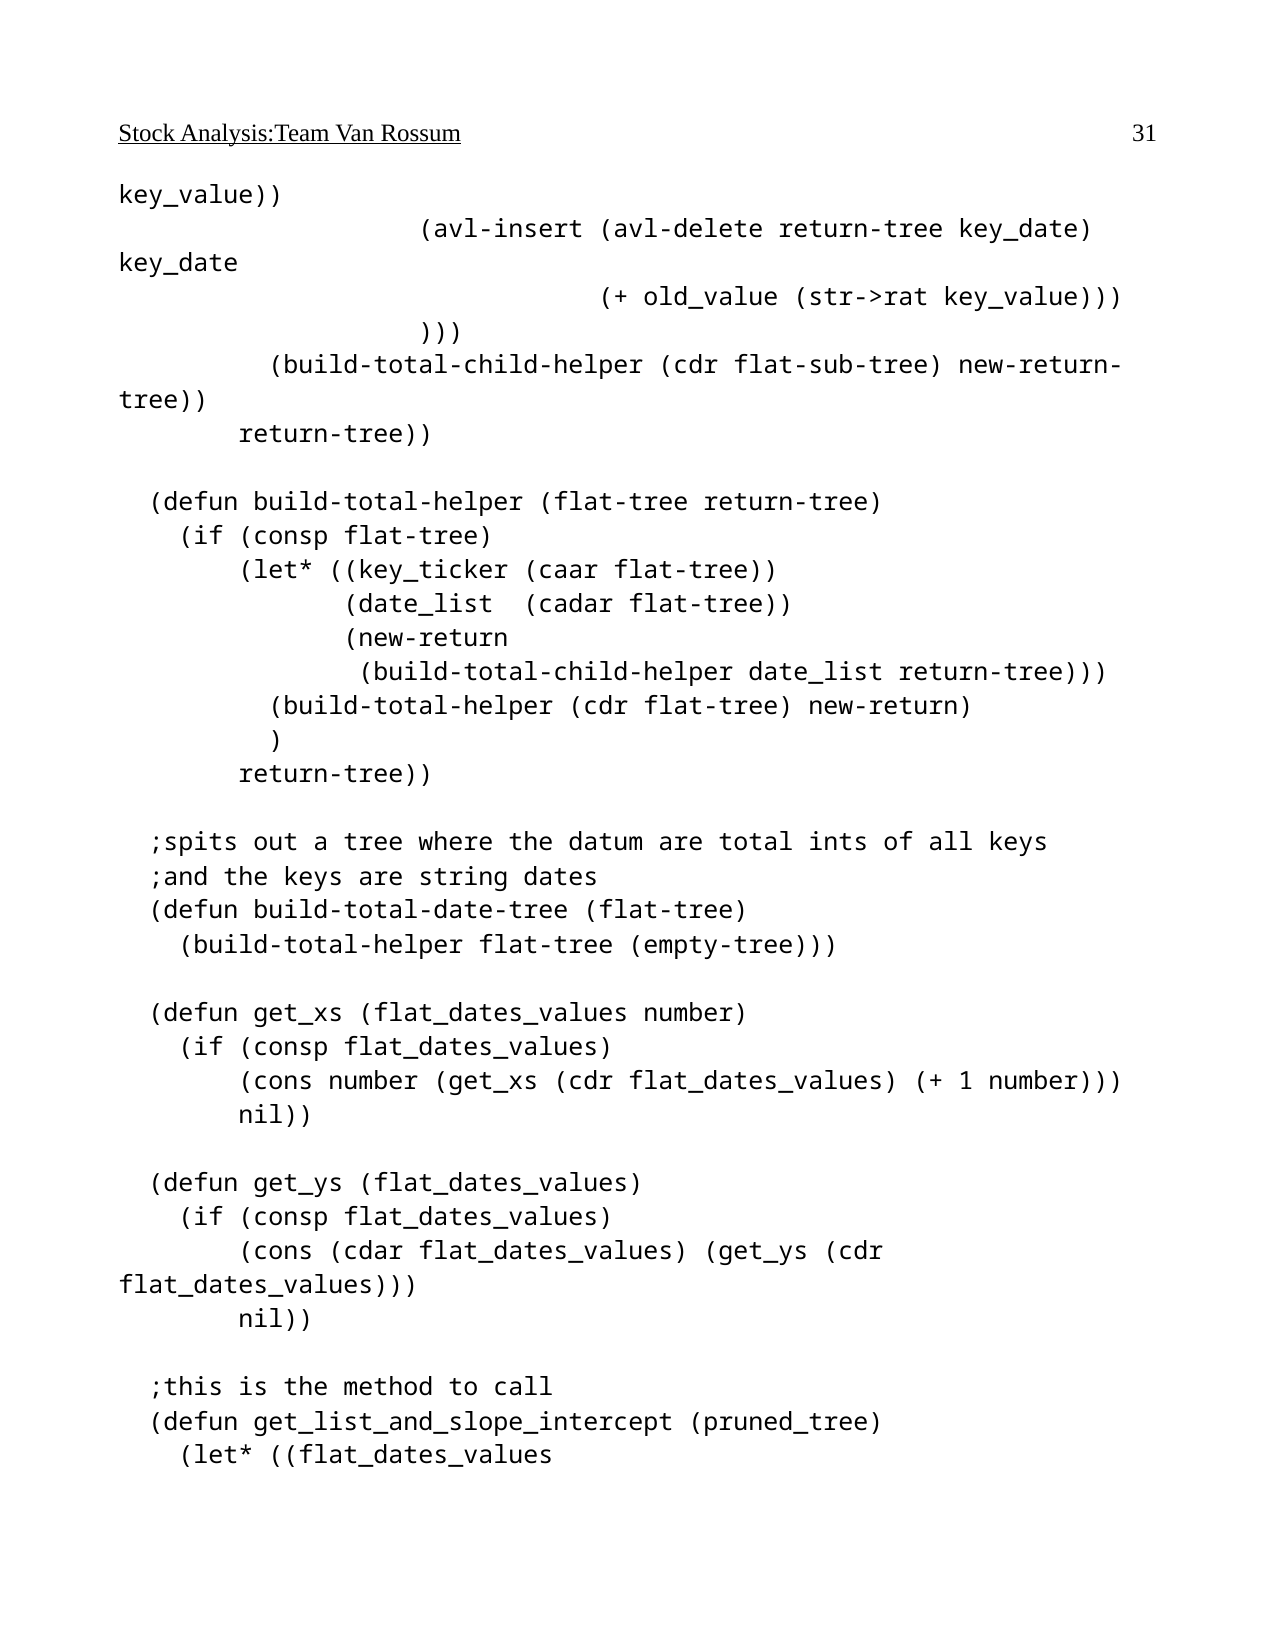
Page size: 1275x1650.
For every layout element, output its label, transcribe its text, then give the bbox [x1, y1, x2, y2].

text (build-total-helper (cdr flat-tree) new-return) [118, 688, 1157, 722]
text (defun build-total-date-tree (flat-tree) [118, 892, 1157, 926]
text key_value)) [118, 177, 1157, 211]
text (cons number (get_xs (cdr flat_dates_values) (+ 1 number))) [118, 1062, 1157, 1097]
text return-tree)) [118, 415, 1157, 449]
text ;and the keys are string dates [118, 858, 1157, 892]
text (defun get_ys (flat_dates_values) [118, 1165, 1157, 1199]
text (cons (cdar flat_dates_values) (get_ys (cdr flat_dates_values))) [118, 1233, 1157, 1301]
text return-tree)) [118, 756, 1157, 790]
text (build-total-child-helper (cdr flat-sub-tree) new-return-tree)) [118, 347, 1157, 415]
text (defun get_xs (flat_dates_values number) [118, 994, 1157, 1028]
text (new-return [118, 620, 1157, 654]
text (if (consp flat_dates_values) [118, 1199, 1157, 1233]
text (date_list (cadar flat-tree)) [118, 586, 1157, 620]
text (avl-insert (avl-delete return-tree key_date) key_date [118, 211, 1157, 279]
text (if (consp flat_dates_values) [118, 1028, 1157, 1062]
text (let* ((key_ticker (caar flat-tree)) [118, 552, 1157, 586]
text nil)) [118, 1097, 1157, 1131]
text ) [118, 722, 1157, 756]
text ;this is the method to call [118, 1369, 1157, 1403]
text (build-total-child-helper date_list return-tree))) [118, 654, 1157, 688]
text (defun get_list_and_slope_intercept (pruned_tree) [118, 1403, 1157, 1437]
text nil)) [118, 1301, 1157, 1335]
text (defun build-total-helper (flat-tree return-tree) [118, 483, 1157, 517]
text (+ old_value (str->rat key_value))) [118, 279, 1157, 313]
text (build-total-helper flat-tree (empty-tree))) [118, 926, 1157, 960]
text ;spits out a tree where the datum are total ints of all keys [118, 824, 1157, 858]
text ))) [118, 313, 1157, 347]
text (let* ((flat_dates_values [118, 1437, 1157, 1471]
text (if (consp flat-tree) [118, 517, 1157, 552]
